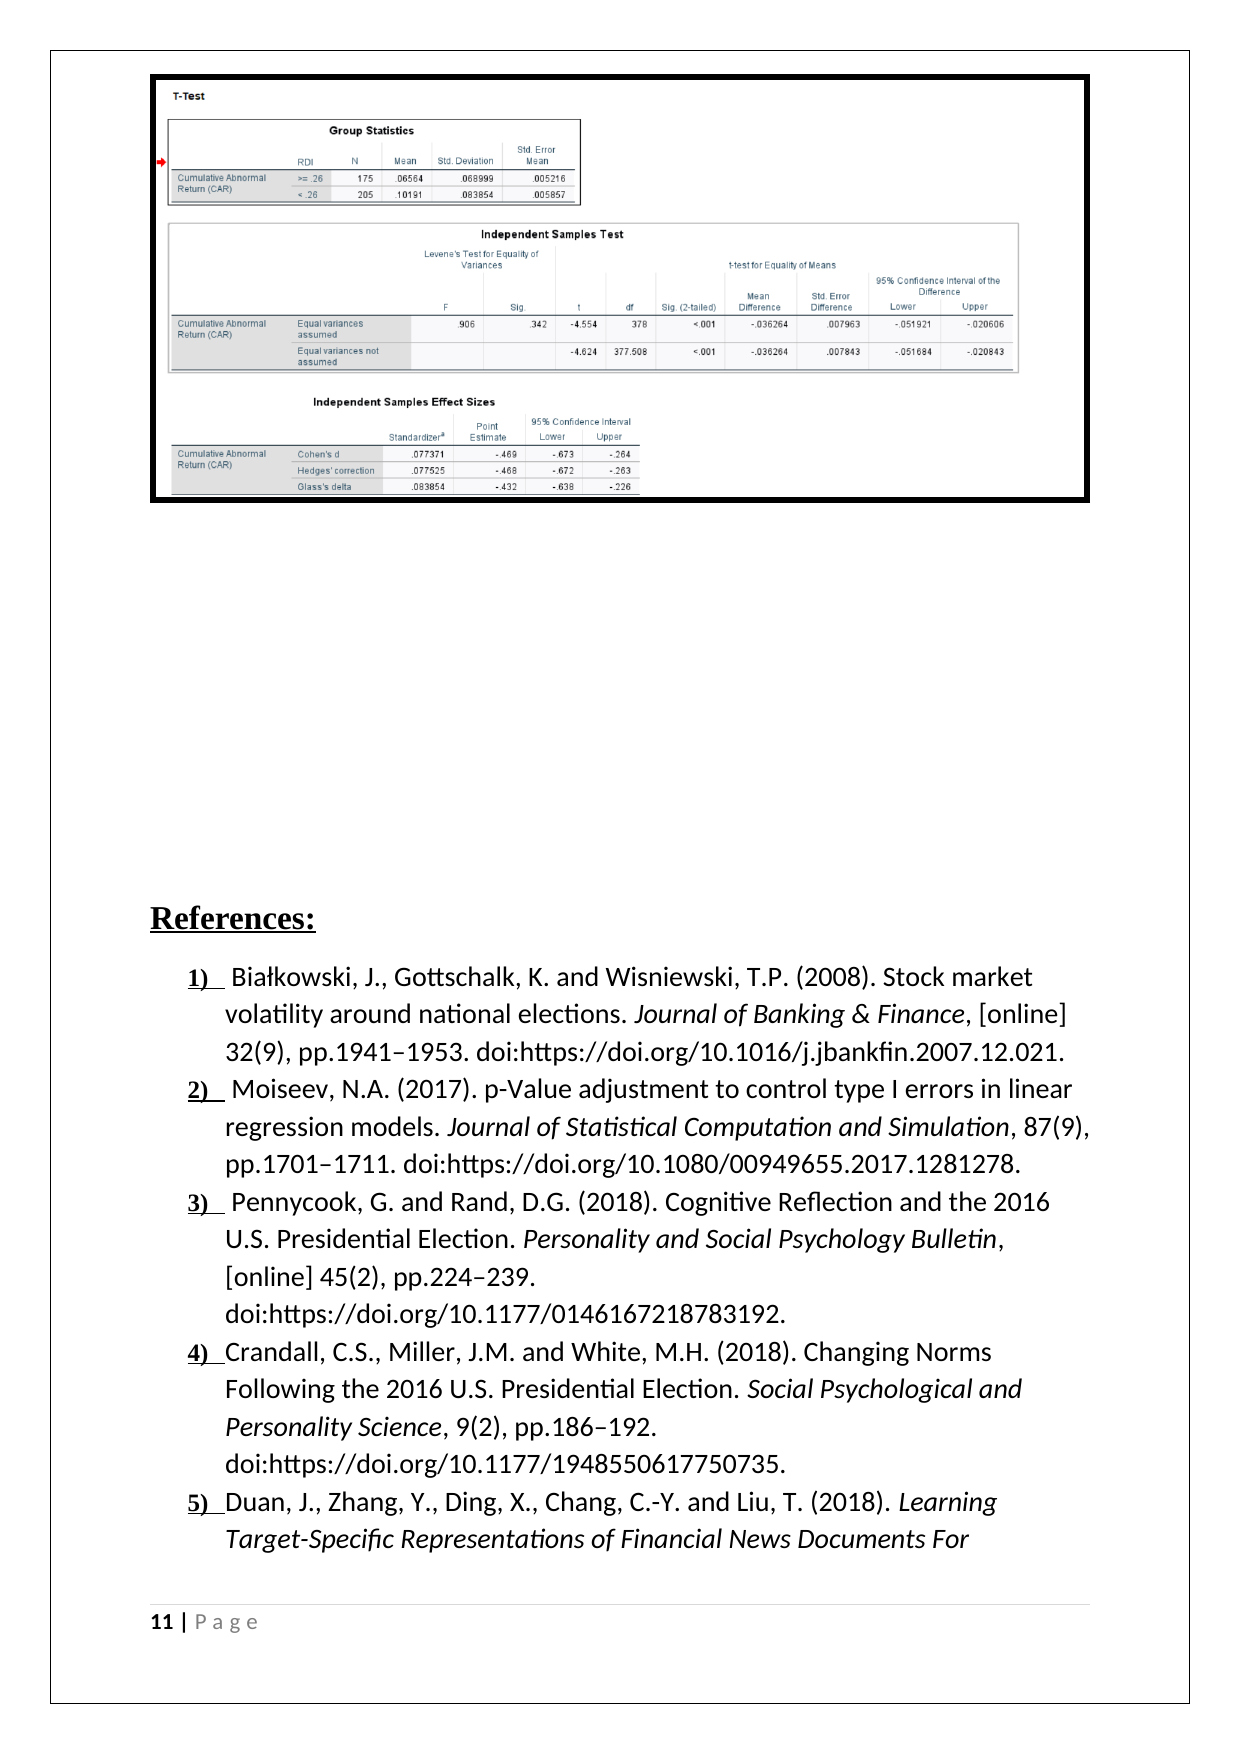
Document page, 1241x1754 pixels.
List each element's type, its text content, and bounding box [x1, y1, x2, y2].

text References: [150, 898, 1090, 936]
list ‌ Pennycook, G. and Rand, D.G. (2018). Cognitive Reflection and the 2016 U.S. Presidential Election. Personality and Social Psychology Bulletin, [online] 45(2), pp.224–239. doi:https://doi.org/10.1177/0146167218783192. [187, 1180, 1090, 1330]
list Crandall, C.S., Miller, J.M. and White, M.H. (2018). Changing Norms Following the 2016 U.S. Presidential Election. Social Psychological and Personality Science, 9(2), pp.186–192. doi:https://doi.org/10.1177/1948550617750735. [187, 1330, 1090, 1480]
list ‌ Moiseev, N.A. (2017). p-Value adjustment to control type I errors in linear regression models. Journal of Statistical Computation and Simulation, 87(9), pp.1701–1711. doi:https://doi.org/10.1080/00949655.2017.1281278. [187, 1068, 1090, 1180]
list Duan, J., Zhang, Y., Ding, X., Chang, C.-Y. and Liu, T. (2018). Learning Target-Specific Representations of Financial News Documents For [187, 1480, 1090, 1555]
list ‌ Białkowski, J., Gottschalk, K. and Wisniewski, T.P. (2008). Stock market volatility around national elections. Journal of Banking & Finance, [online] 32(9), pp.1941–1953. doi:https://doi.org/10.1016/j.jbankfin.2007.12.021. [187, 955, 1090, 1068]
